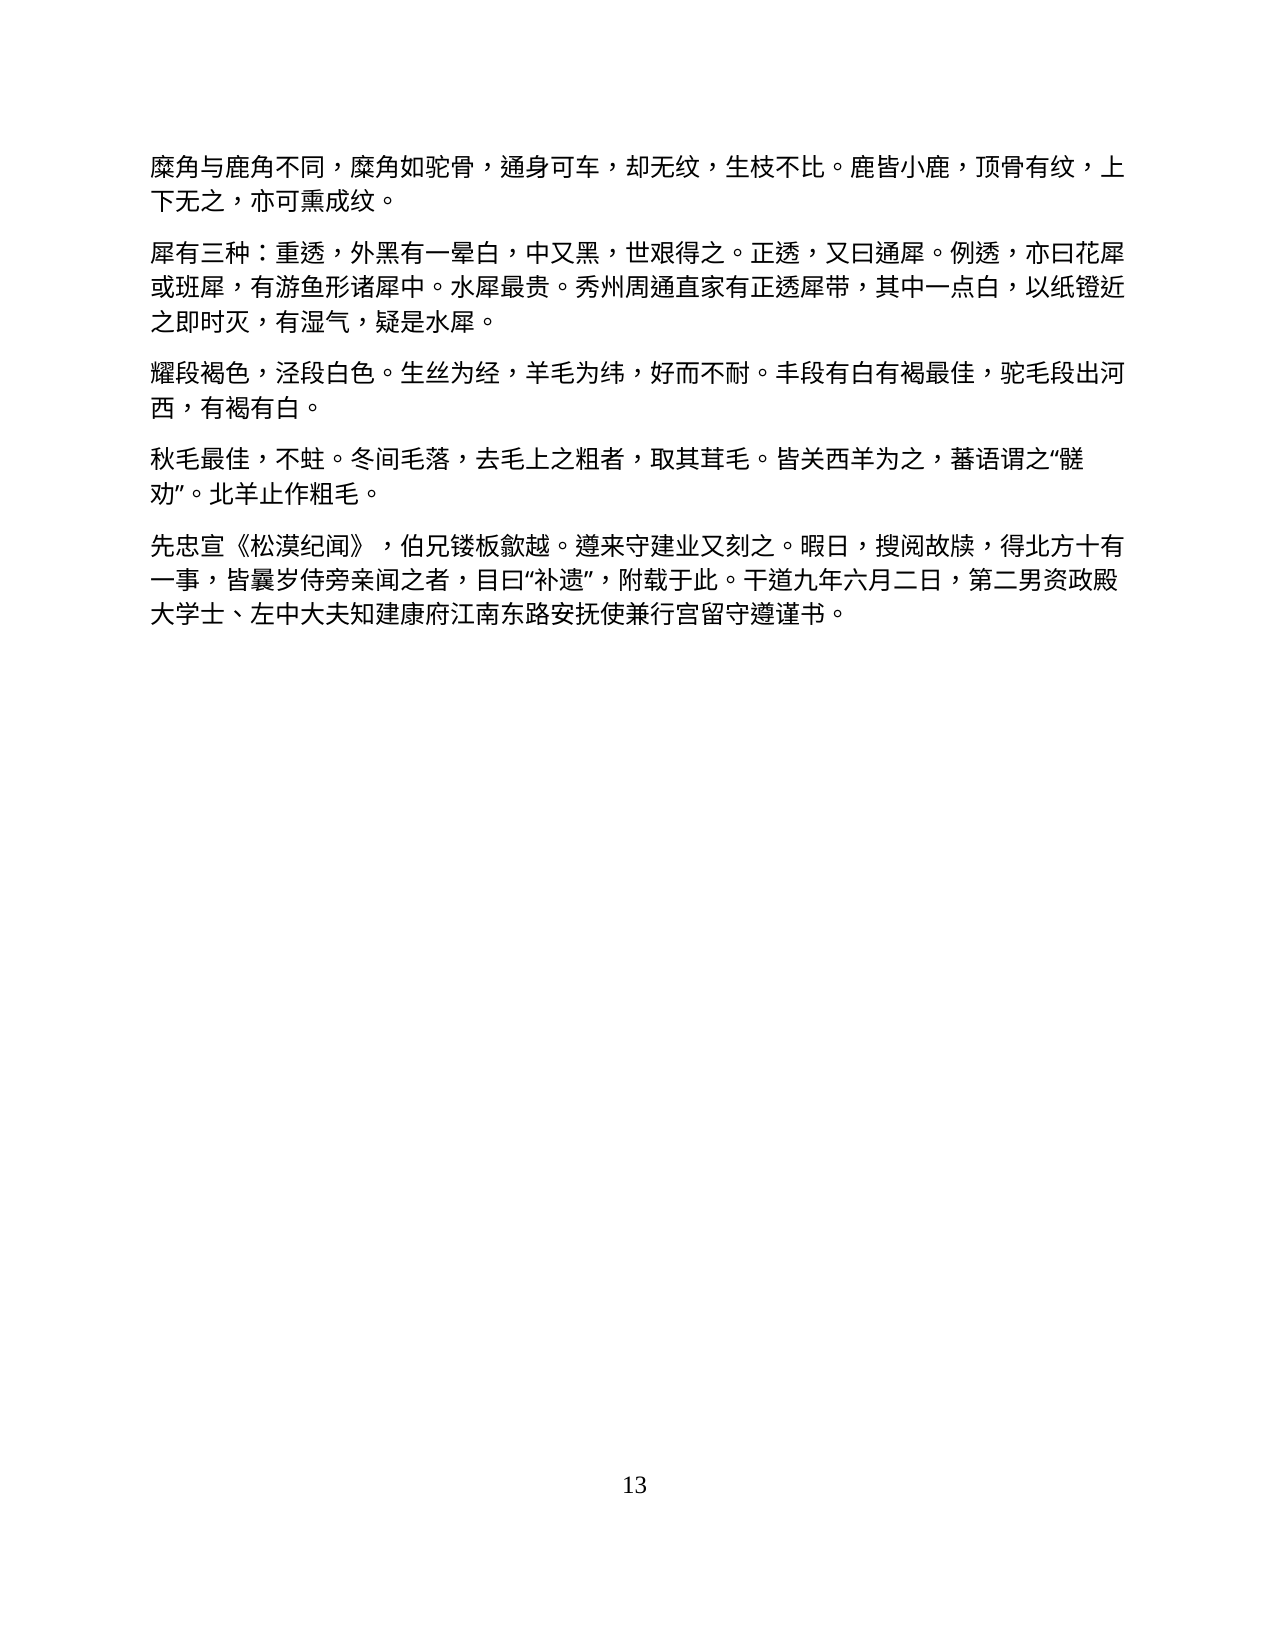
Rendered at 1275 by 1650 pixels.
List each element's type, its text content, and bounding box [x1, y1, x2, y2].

text 耀段褐色，泾段白色。生丝为经，羊毛为纬，好而不耐。丰段有白有褐最佳，驼毛段出河西，有褐有白。 [150, 356, 1125, 424]
text 糜角与鹿角不同，糜角如驼骨，通身可车，却无纹，生枝不比。鹿皆小鹿，顶骨有纹，上下无之，亦可熏成纹。 [150, 150, 1125, 218]
text 犀有三种：重透，外黑有一晕白，中又黑，世艰得之。正透，又曰通犀。例透，亦曰花犀或班犀，有游鱼形诸犀中。水犀最贵。秀州周通直家有正透犀带，其中一点白，以纸镫近之即时灭，有湿气，疑是水犀。 [150, 236, 1125, 338]
text 先忠宣《松漠纪闻》，伯兄镂板歙越。遵来守建业又刻之。暇日，搜阅故牍，得北方十有一事，皆曩岁侍旁亲闻之者，目曰“补遗”，附载于此。干道九年六月二日，第二男资政殿大学士、左中大夫知建康府江南东路安抚使兼行宫留守遵谨书。 [150, 528, 1125, 630]
text 秋毛最佳，不蛀。冬间毛落，去毛上之粗者，取其茸毛。皆关西羊为之，蕃语谓之“髊劝”。北羊止作粗毛。 [150, 442, 1125, 510]
